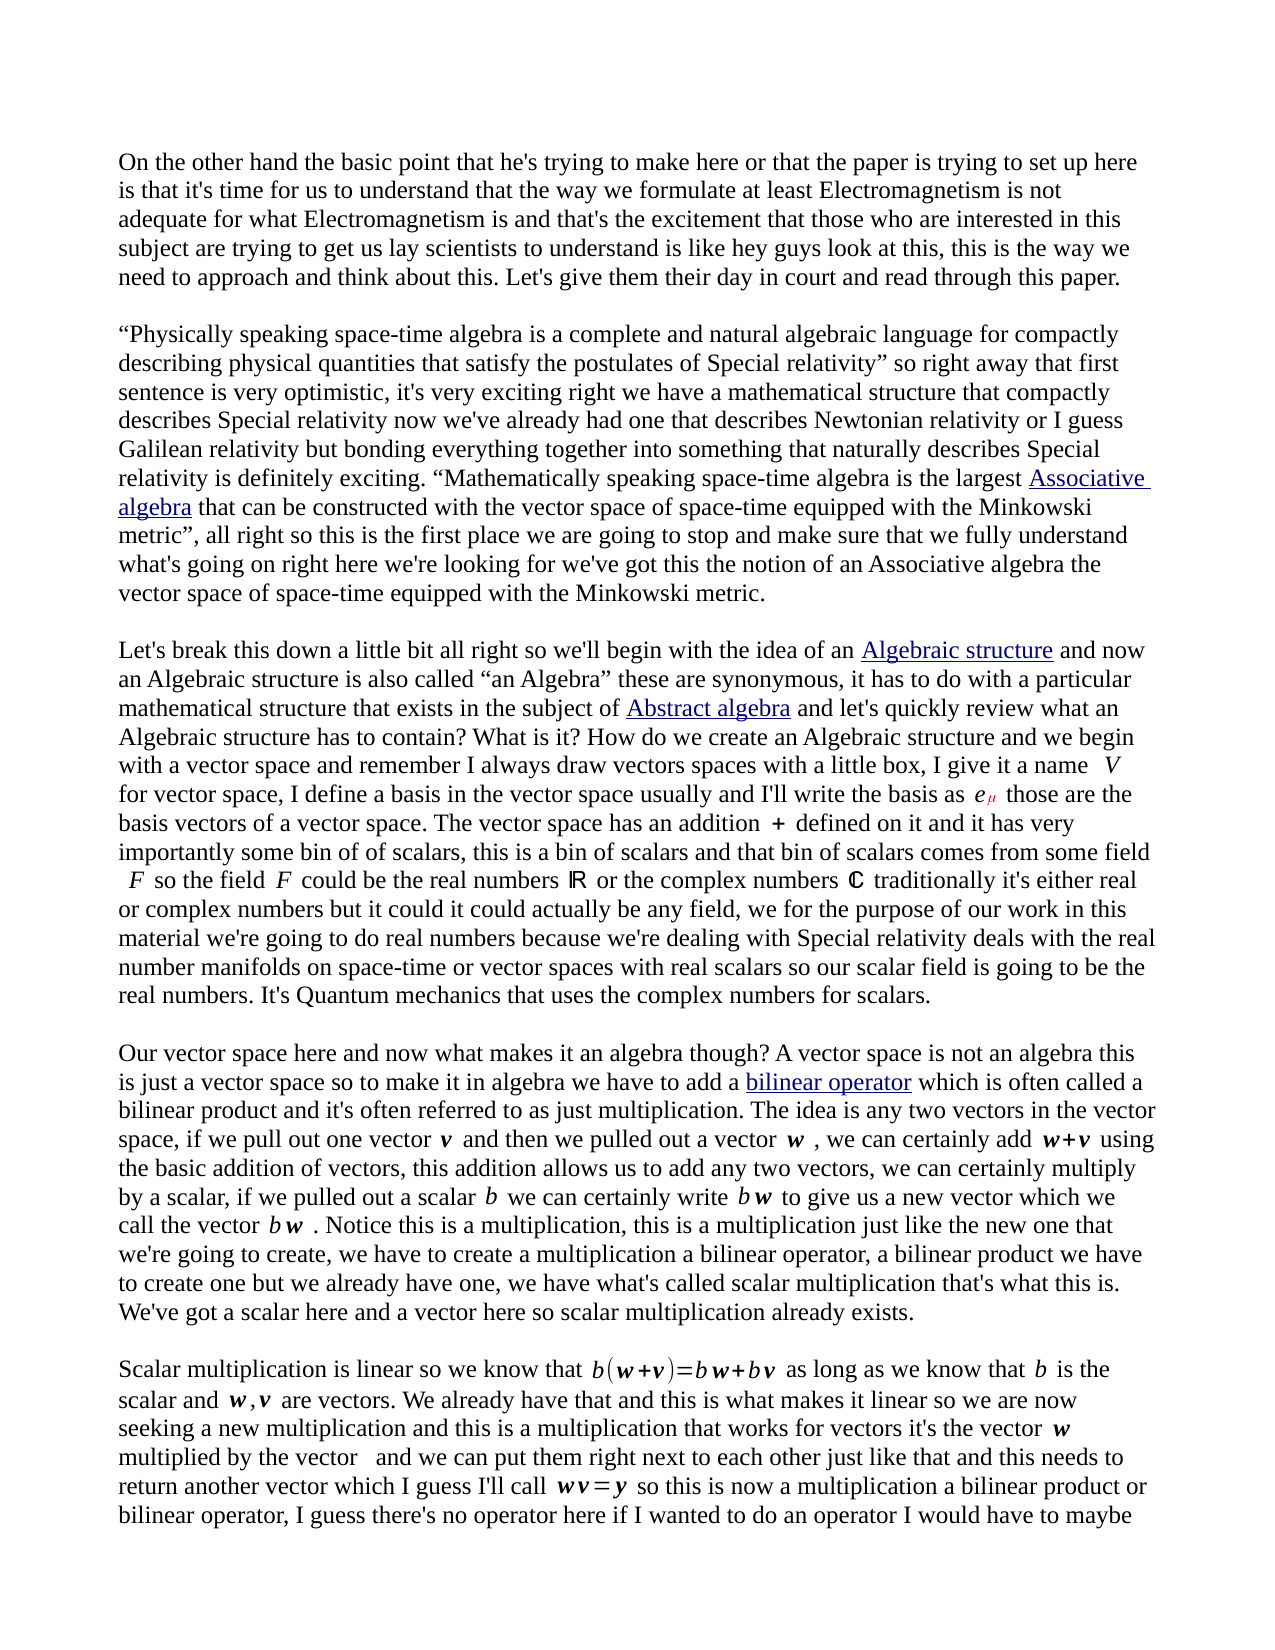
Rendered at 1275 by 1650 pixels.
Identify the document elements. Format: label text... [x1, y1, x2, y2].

text On the other hand the basic point that he's trying to make here or that the paper is trying to set up here is that it's time for us to understand that the way we formulate at least Electromagnetism is not adequate for what Electromagnetism is and that's the excitement that those who are interested in this subject are trying to get us lay scientists to understand is like hey guys look at this, this is the way we need to approach and think about this. Let's give them their day in court and read through this paper. [118, 147, 1157, 291]
text Let's break this down a little bit all right so we'll begin with the idea of an Algebraic structure and now an Algebraic structure is also called “an Algebra” these are synonymous, it has to do with a particular mathematical structure that exists in the subject of Abstract algebra and let's quickly review what an Algebraic structure has to contain? What is it? How do we create an Algebraic structure and we begin with a vector space and remember I always draw vectors spaces with a little box, I give it a name for vector space, I define a basis in the vector space usually and I'll write the basis asthose are the basis vectors of a vector space. The vector space has an additiondefined on it and it has very importantly some bin of of scalars, this is a bin of scalars and that bin of scalars comes from some field so the fieldcould be the real numbersor the complex numberstraditionally it's either real or complex numbers but it could it could actually be any field, we for the purpose of our work in this material we're going to do real numbers because we're dealing with Special relativity deals with the real number manifolds on space-time or vector spaces with real scalars so our scalar field is going to be the real numbers. It's Quantum mechanics that uses the complex numbers for scalars. [118, 636, 1157, 1009]
text “Physically speaking space-time algebra is a complete and natural algebraic language for compactly describing physical quantities that satisfy the postulates of Special relativity” so right away that first sentence is very optimistic, it's very exciting right we have a mathematical structure that compactly describes Special relativity now we've already had one that describes Newtonian relativity or I guess Galilean relativity but bonding everything together into something that naturally describes Special relativity is definitely exciting. “Mathematically speaking space-time algebra is the largest Associative algebra that can be constructed with the vector space of space-time equipped with the Minkowski [118, 319, 1157, 521]
text Scalar multiplication is linear so we know thatas long as we know thatis the scalar andare vectors. We already have that and this is what makes it linear so we are now seeking a new multiplication and this is a multiplication that works for vectors it's the vectormultiplied by the vectorand we can put them right next to each other just like that and this needs to return another vector which I guess I'll callso this is now a multiplication a bilinear product or bilinear operator, I guess there's no operator here if I wanted to do an operator I would have to maybe do something likethis guy here becomes the so-called operator that we're seeking but if I just put it next to each other like thisthe operator is implied, there's an implied star here between theand theso now I need to create this new operation that takes two vectors and produces another vector and by vector remember what we just mean is an element of this vector space, we're not talking about yet, we're not talking about little pointy things that go off in a direction and when I used to teach this or when I taught this in the “What is a tensor section”, I really emphasized that this thing, I didn't even want you to call it a vector, I wanted to call it a little pointy thing so you would erase this from your thinking. When you think of a vector in this context you're only thinking of it as an element of this vector space which obeys some rules, this addition rule, it's got a basis, the basis by the way has to have some dimension assigned to it so I should actually include that in my list of things here this has we have to assert some dimensionality of the vector space. [118, 1354, 1157, 1528]
text metric”, all right so this is the first place we are going to stop and make sure that we fully understand what's going on right here we're looking for we've got this the notion of an Associative algebra the vector space of space-time equipped with the Minkowski metric. [118, 521, 1157, 607]
text Our vector space here and now what makes it an algebra though? A vector space is not an algebra this is just a vector space so to make it in algebra we have to add a bilinear operator which is often called a bilinear product and it's often referred to as just multiplication. The idea is any two vectors in the vector space, if we pull out one vectorand then we pulled out a vector, we can certainly addusing the basic addition of vectors, this addition allows us to add any two vectors, we can certainly multiply by a scalar, if we pulled out a scalarwe can certainly writeto give us a new vector which we call the vector. Notice this is a multiplication, this is a multiplication just like the new one that we're going to create, we have to create a multiplication a bilinear operator, a bilinear product we have to create one but we already have one, we have what's called scalar multiplication that's what this is. We've got a scalar here and a vector here so scalar multiplication already exists. [118, 1038, 1157, 1326]
